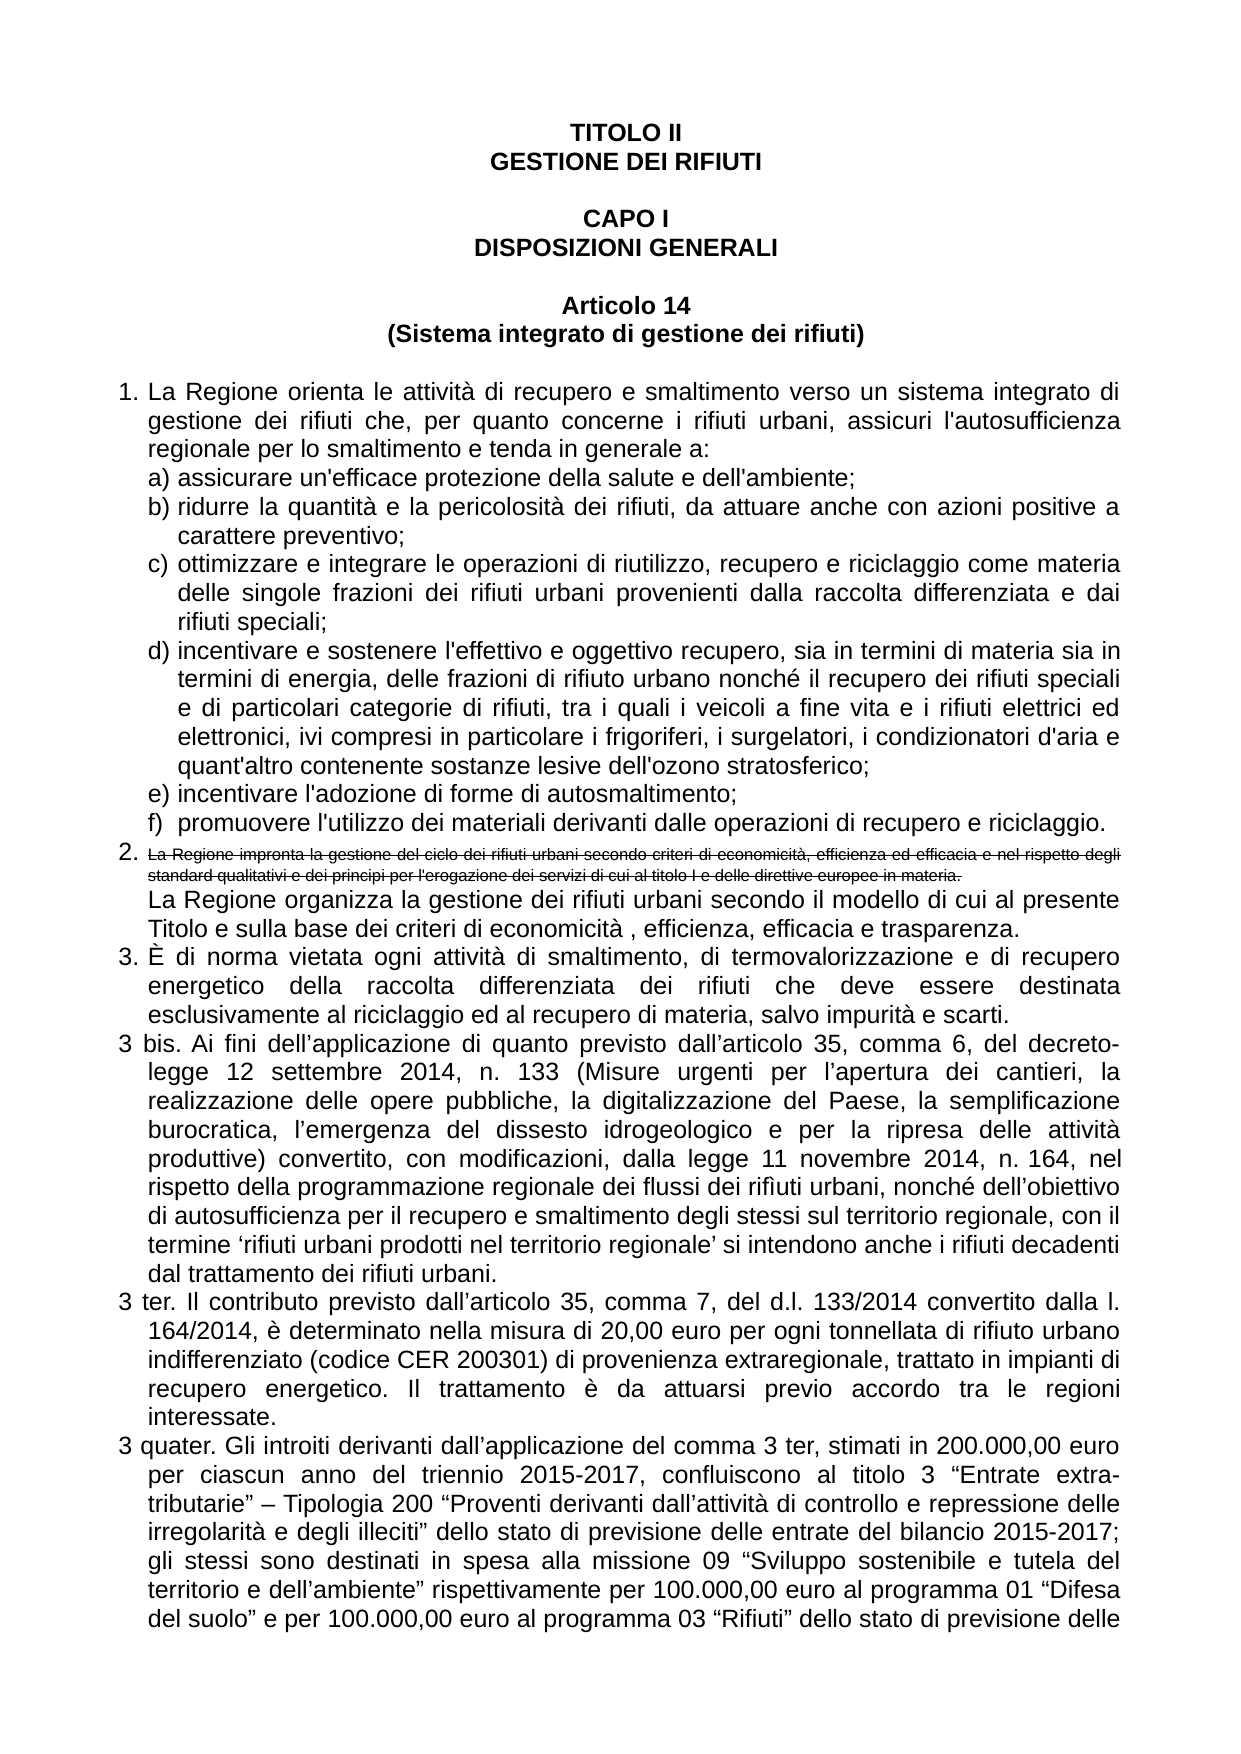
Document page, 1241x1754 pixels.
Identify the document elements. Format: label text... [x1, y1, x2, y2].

text d) incentivare e sostenere l'effettivo e oggettivo recupero, sia in termini di materia sia in termini di energia, delle frazioni di rifiuto urbano nonché il recupero dei rifiuti speciali e di particolari categorie di rifiuti, tra i quali i veicoli a fine vita e i rifiuti elettrici ed elettronici, ivi compresi in particolare i frigoriferi, i surgelatori, i condizionatori d'aria e quant'altro contenente sostanze lesive dell'ozono stratosferico; [148, 636, 1122, 779]
text TITOLO II [130, 118, 1122, 147]
text a) assicurare un'efficace protezione della salute e dell'ambiente; [148, 463, 1122, 492]
text b) ridurre la quantità e la pericolosità dei rifiuti, da attuare anche con azioni positive a carattere preventivo; [148, 492, 1122, 549]
text Articolo 14 [130, 291, 1122, 319]
text 3 bis. Ai fini dell’applicazione di quanto previsto dall’articolo 35, comma 6, del decreto-legge 12 settembre 2014, n. 133 (Misure urgenti per l’apertura dei cantieri, la realizzazione delle opere pubbliche, la digitalizzazione del Paese, la semplificazione burocratica, l’emergenza del dissesto idrogeologico e per la ripresa delle attività produttive) convertito, con modificazioni, dalla legge 11 novembre 2014, n. 164, nel rispetto della programmazione regionale dei flussi dei rifìuti urbani, nonché dell’obiettivo di autosufficienza per il recupero e smaltimento degli stessi sul territorio regionale, con il termine ‘rifiuti urbani prodotti nel territorio regionale’ si intendono anche i rifiuti decadenti dal trattamento dei rifiuti urbani. [118, 1028, 1122, 1287]
text La Regione organizza la gestione dei rifiuti urbani secondo il modello di cui al presente Titolo e sulla base dei criteri di economicità , efficienza, efficacia e trasparenza. [118, 885, 1122, 942]
text DISPOSIZIONI GENERALI [130, 233, 1122, 262]
text 3 quater. Gli introiti derivanti dall’applicazione del comma 3 ter, stimati in 200.000,00 euro per ciascun anno del triennio 2015-2017, confluiscono al titolo 3 “Entrate extra-tributarie” – Tipologia 200 “Proventi derivanti dall’attività di controllo e repressione delle irregolarità e degli illeciti” dello stato di previsione delle entrate del bilancio 2015-2017; gli stessi sono destinati in spesa alla missione 09 “Sviluppo sostenibile e tutela del territorio e dell’ambiente” rispettivamente per 100.000,00 euro al programma 01 “Difesa del suolo” e per 100.000,00 euro al programma 03 “Rifiuti” dello stato di previsione delle [118, 1431, 1122, 1632]
text GESTIONE DEI RIFIUTI [130, 147, 1122, 176]
text c) ottimizzare e integrare le operazioni di riutilizzo, recupero e riciclaggio come materia delle singole frazioni dei rifiuti urbani provenienti dalla raccolta differenziata e dai rifiuti speciali; [148, 549, 1122, 636]
text 1. La Regione orienta le attività di recupero e smaltimento verso un sistema integrato di gestione dei rifiuti che, per quanto concerne i rifiuti urbani, assicuri l'autosufficienza regionale per lo smaltimento e tenda in generale a: [118, 377, 1122, 463]
text 2. La Regione impronta la gestione del ciclo dei rifiuti urbani secondo criteri di economicità, efficienza ed efficacia e nel rispetto degli standard qualitativi e dei principi per l'erogazione dei servizi di cui al titolo I e delle direttive europee in materia. [118, 837, 1122, 885]
text 3 ter. Il contributo previsto dall’articolo 35, comma 7, del d.l. 133/2014 convertito dalla l. 164/2014, è determinato nella misura di 20,00 euro per ogni tonnellata di rifiuto urbano indifferenziato (codice CER 200301) di provenienza extraregionale, trattato in impianti di recupero energetico. Il trattamento è da attuarsi previo accordo tra le regioni interessate. [118, 1287, 1122, 1431]
text 3. È di norma vietata ogni attività di smaltimento, di termovalorizzazione e di recupero energetico della raccolta differenziata dei rifiuti che deve essere destinata esclusivamente al riciclaggio ed al recupero di materia, salvo impurità e scarti. [118, 942, 1122, 1028]
text e) incentivare l'adozione di forme di autosmaltimento; [148, 779, 1122, 808]
text (Sistema integrato di gestione dei rifiuti) [130, 319, 1122, 348]
text f) promuovere l'utilizzo dei materiali derivanti dalle operazioni di recupero e riciclaggio. [148, 808, 1122, 837]
text CAPO I [130, 204, 1122, 233]
